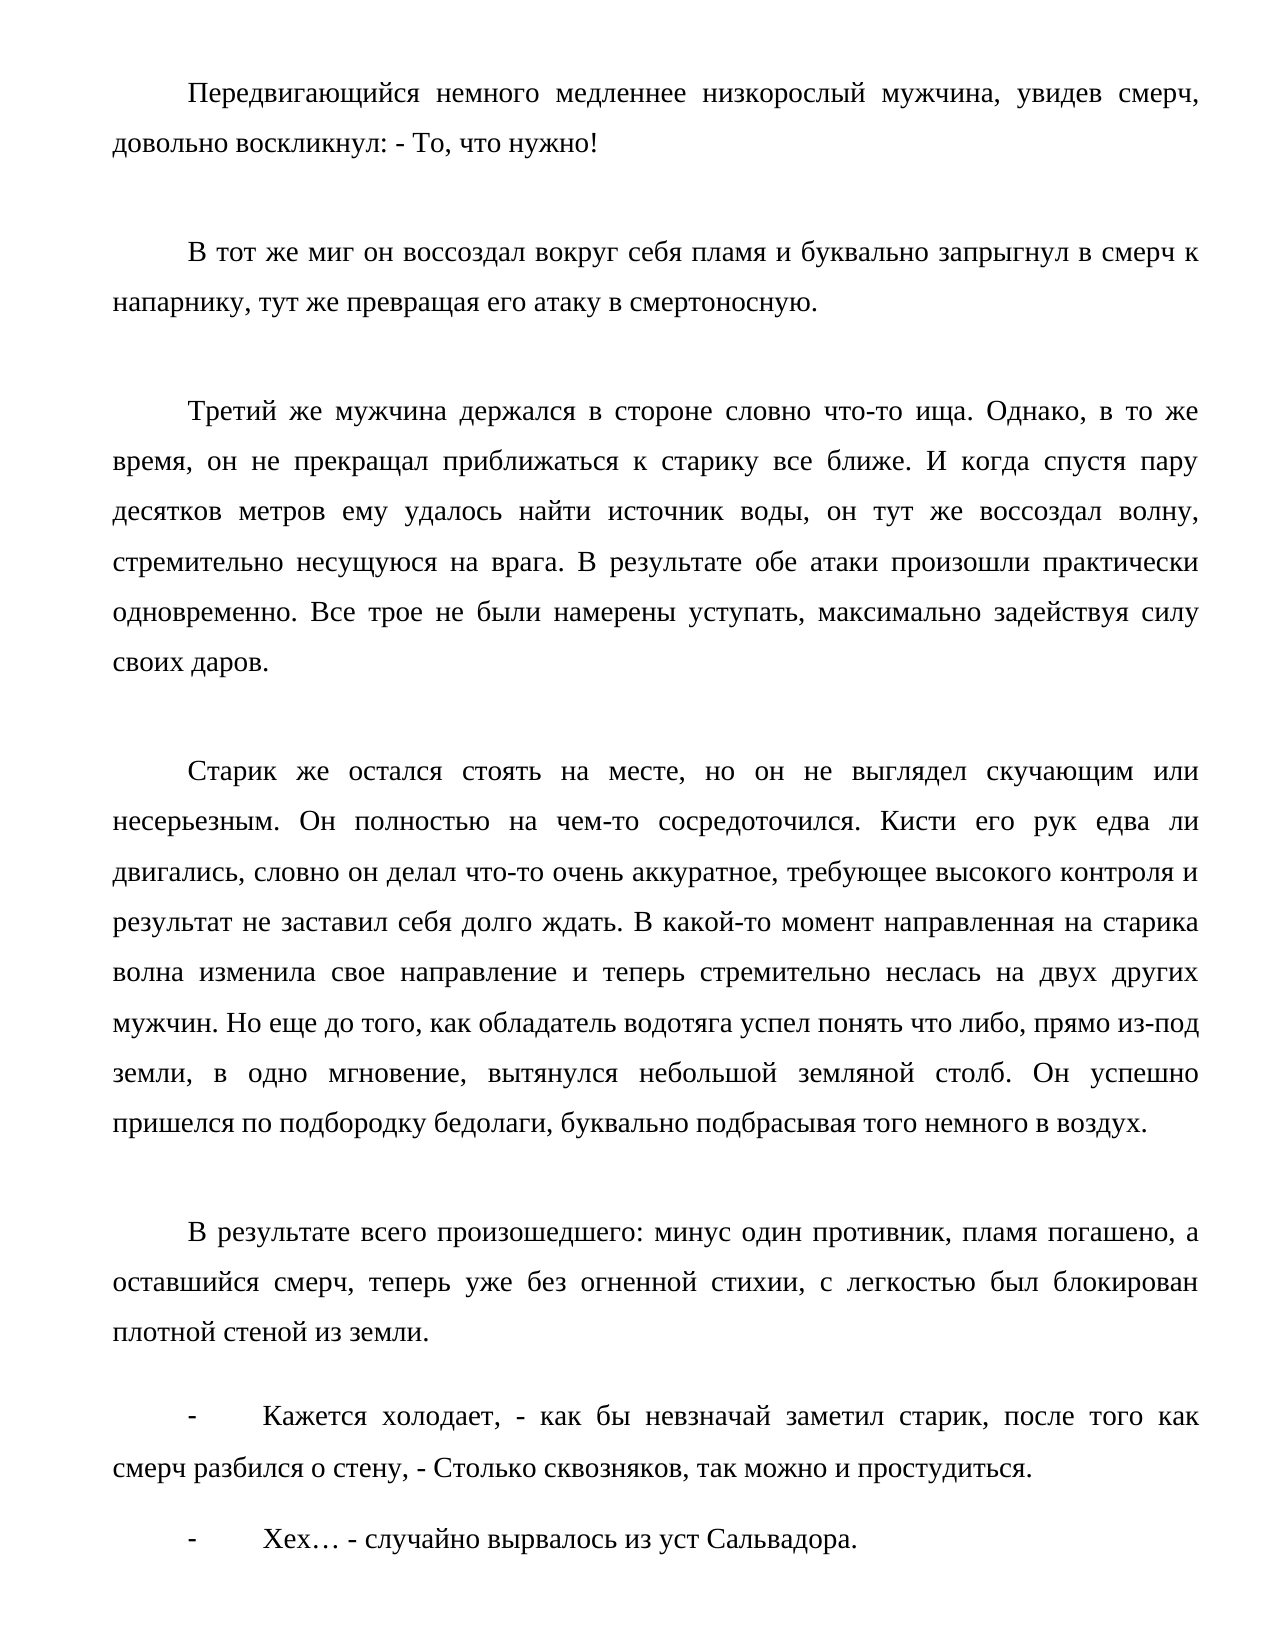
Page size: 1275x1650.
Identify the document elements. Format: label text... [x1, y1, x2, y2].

list Третий же мужчина держался в стороне словно что-то ища. Однако, в то же время, он не прекращал приближаться к старику все ближе. И когда спустя пару десятков метров ему удалось найти источник воды, он тут же воссоздал волну, стремительно несущуюся на врага. В результате обе атаки произошли практически одновременно. Все трое не были намерены уступать, максимально задействуя силу своих даров. [112, 393, 1200, 678]
list Передвигающийся немного медленнее низкорослый мужчина, увидев смерч, довольно воскликнул: - То, что нужно! [112, 75, 1200, 159]
list Кажется холодает, - как бы невзначай заметил старик, после того как смерч разбился о стену, - Столько сквозняков, так можно и простудиться. [112, 1394, 1200, 1484]
list В результате всего произошедшего: минус один противник, пламя погашено, а оставшийся смерч, теперь уже без огненной стихии, с легкостью был блокирован плотной стеной из земли. [112, 1214, 1200, 1348]
list В тот же миг он воссоздал вокруг себя пламя и буквально запрыгнул в смерч к напарнику, тут же превращая его атаку в смертоносную. [112, 234, 1200, 318]
list Старик же остался стоять на месте, но он не выглядел скучающим или несерьезным. Он полностью на чем-то сосредоточился. Кисти его рук едва ли двигались, словно он делал что-то очень аккуратное, требующее высокого контроля и результат не заставил себя долго ждать. В какой-то момент направленная на старика волна изменила свое направление и теперь стремительно неслась на двух других мужчин. Но еще до того, как обладатель водотяга успел понять что либо, прямо из-под земли, в одно мгновение, вытянулся небольшой земляной столб. Он успешно пришелся по подбородку бедолаги, буквально подбрасывая того немного в воздух. [112, 753, 1200, 1139]
list Хех… - случайно вырвалось из уст Сальвадора. [112, 1517, 1200, 1557]
